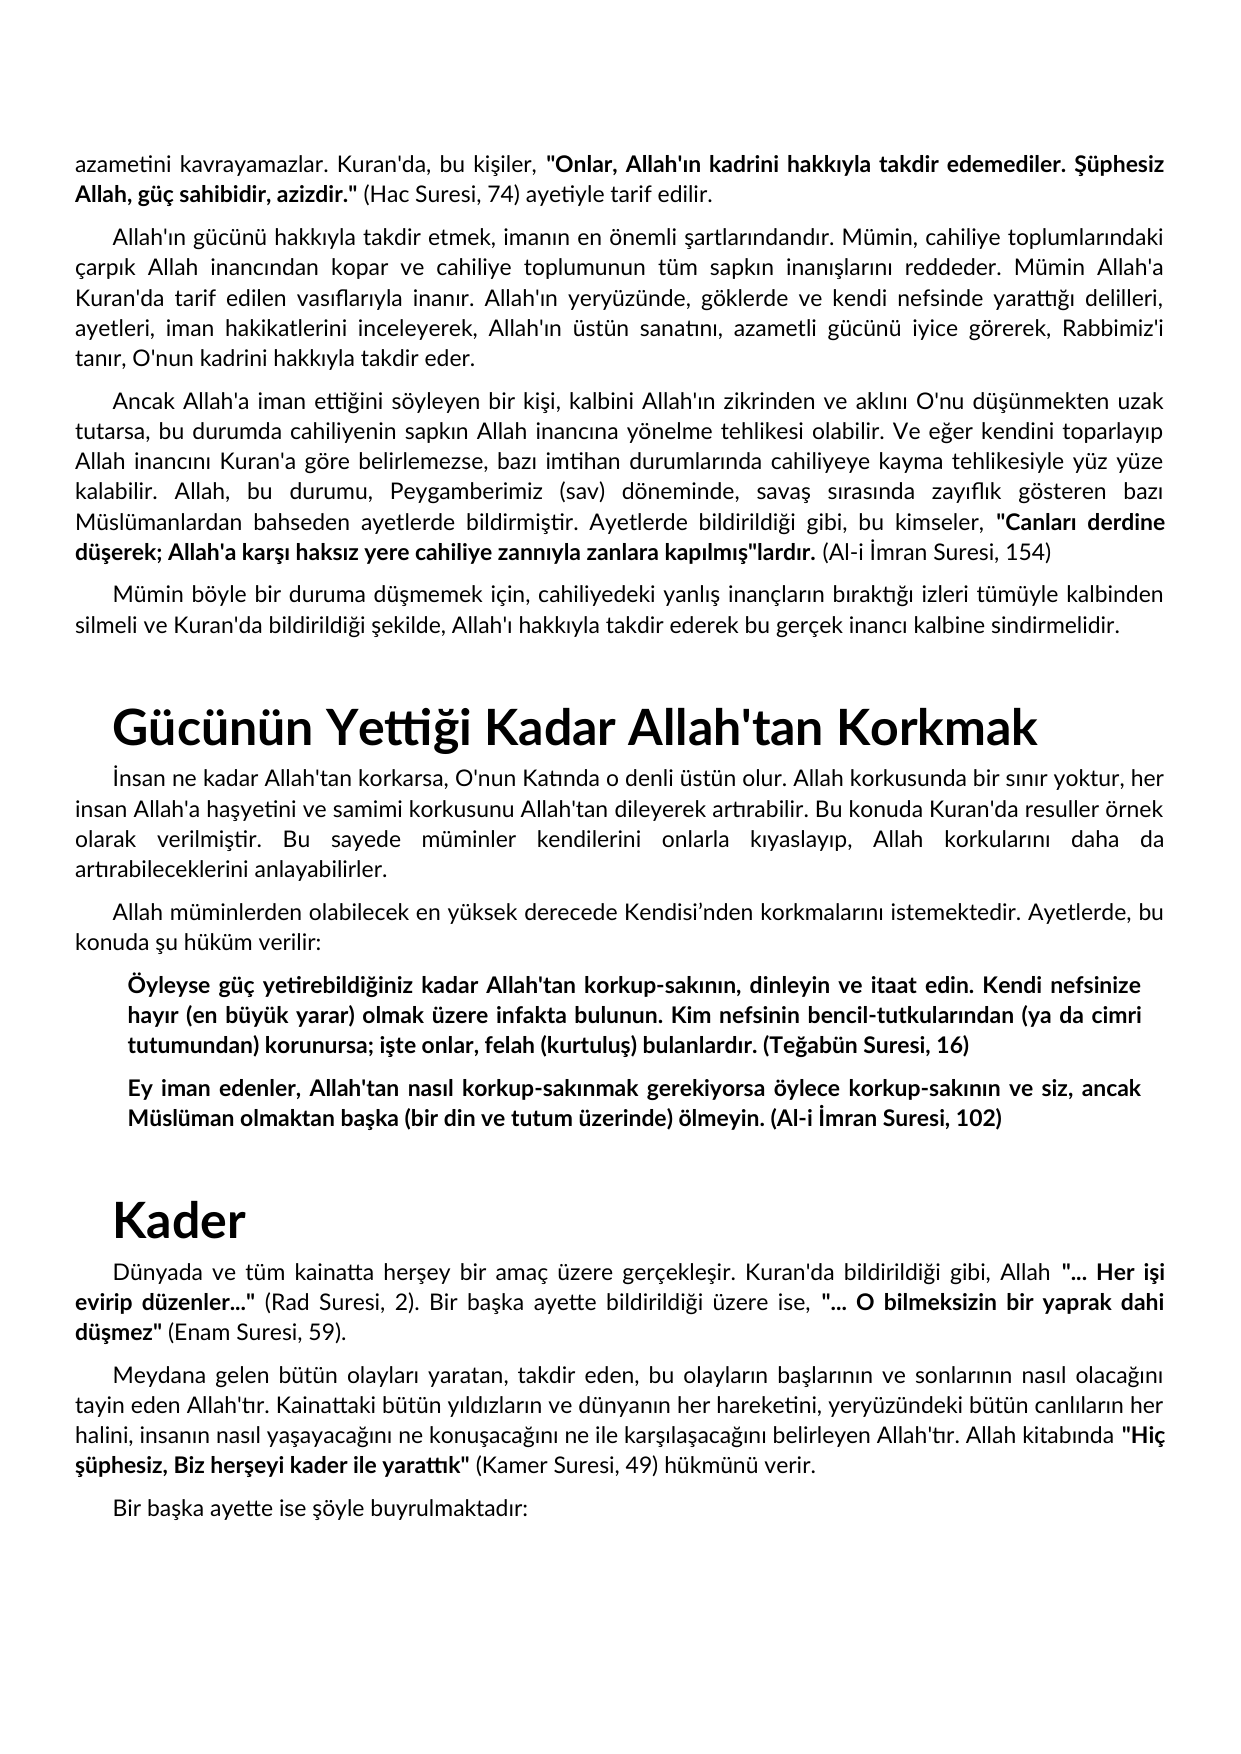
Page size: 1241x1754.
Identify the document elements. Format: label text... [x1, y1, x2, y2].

subtitle Kader [112, 1189, 1165, 1249]
text Dünyada ve tüm kainatta herşey bir amaç üzere gerçekleşir. Kuran'da bildirildiği gibi, Allah "... Her işi evirip düzenler..." (Rad Suresi, 2). Bir başka ayette bildirildiği üzere ise, "... O bilmeksizin bir yaprak dahi düşmez" (Enam Suresi, 59). [75, 1257, 1165, 1345]
text İnsan ne kadar Allah'tan korkarsa, O'nun Katında o denli üstün olur. Allah korkusunda bir sınır yoktur, her insan Allah'a haşyetini ve samimi korkusunu Allah'tan dileyerek artırabilir. Bu konuda Kuran'da resuller örnek olarak verilmiştir. Bu sayede müminler kendilerini onlarla kıyaslayıp, Allah korkularını daha da artırabileceklerini anlayabilirler. [75, 764, 1165, 882]
text Allah'ın gücünü hakkıyla takdir etmek, imanın en önemli şartlarındandır. Mümin, cahiliye toplumlarındaki çarpık Allah inancından kopar ve cahiliye toplumunun tüm sapkın inanışlarını reddeder. Mümin Allah'a Kuran'da tarif edilen vasıflarıyla inanır. Allah'ın yeryüzünde, göklerde ve kendi nefsinde yarattığı delilleri, ayetleri, iman hakikatlerini inceleyerek, Allah'ın üstün sanatını, azametli gücünü iyice görerek, Rabbimiz'i tanır, O'nun kadrini hakkıyla takdir eder. [75, 223, 1165, 371]
text Allah müminlerden olabilecek en yüksek derecede Kendisi’nden korkmalarını istemektedir. Ayetlerde, bu konuda şu hüküm verilir: [75, 897, 1165, 955]
text azametini kavrayamazlar. Kuran'da, bu kişiler, "Onlar, Allah'ın kadrini hakkıyla takdir edemediler. Şüphesiz Allah, güç sahibidir, azizdir." (Hac Suresi, 74) ayetiyle tarif edilir. [75, 150, 1165, 208]
text Bir başka ayette ise şöyle buyrulmaktadır: [75, 1494, 1165, 1521]
text Ey iman edenler, Allah'tan nasıl korkup-sakınmak gerekiyorsa öylece korkup-sakının ve siz, ancak Müslüman olmaktan başka (bir din ve tutum üzerinde) ölmeyin. (Al-i İmran Suresi, 102) [127, 1073, 1143, 1131]
text Mümin böyle bir duruma düşmemek için, cahiliyedeki yanlış inançların bıraktığı izleri tümüyle kalbinden silmeli ve Kuran'da bildirildiği şekilde, Allah'ı hakkıyla takdir ederek bu gerçek inancı kalbine sindirmelidir. [75, 580, 1165, 638]
text Meydana gelen bütün olayları yaratan, takdir eden, bu olayların başlarının ve sonlarının nasıl olacağını tayin eden Allah'tır. Kainattaki bütün yıldızların ve dünyanın her hareketini, yeryüzündeki bütün canlıların her halini, insanın nasıl yaşayacağını ne konuşacağını ne ile karşılaşacağını belirleyen Allah'tır. Allah kitabında "Hiç şüphesiz, Biz herşeyi kader ile yarattık" (Kamer Suresi, 49) hükmünü verir. [75, 1361, 1165, 1479]
text Öyleyse güç yetirebildiğiniz kadar Allah'tan korkup-sakının, dinleyin ve itaat edin. Kendi nefsinize hayır (en büyük yarar) olmak üzere infakta bulunun. Kim nefsinin bencil-tutkularından (ya da cimri tutumundan) korunursa; işte onlar, felah (kurtuluş) bulanlardır. (Teğabün Suresi, 16) [127, 970, 1143, 1058]
subtitle Gücünün Yettiği Kadar Allah'tan Korkmak [112, 696, 1165, 756]
text Ancak Allah'a iman ettiğini söyleyen bir kişi, kalbini Allah'ın zikrinden ve aklını O'nu düşünmekten uzak tutarsa, bu durumda cahiliyenin sapkın Allah inancına yönelme tehlikesi olabilir. Ve eğer kendini toparlayıp Allah inancını Kuran'a göre belirlemezse, bazı imtihan durumlarında cahiliyeye kayma tehlikesiyle yüz yüze kalabilir. Allah, bu durumu, Peygamberimiz (sav) döneminde, savaş sırasında zayıflık gösteren bazı Müslümanlardan bahseden ayetlerde bildirmiştir. Ayetlerde bildirildiği gibi, bu kimseler, "Canları derdine düşerek; Allah'a karşı haksız yere cahiliye zannıyla zanlara kapılmış"lardır. (Al-i İmran Suresi, 154) [75, 386, 1165, 565]
